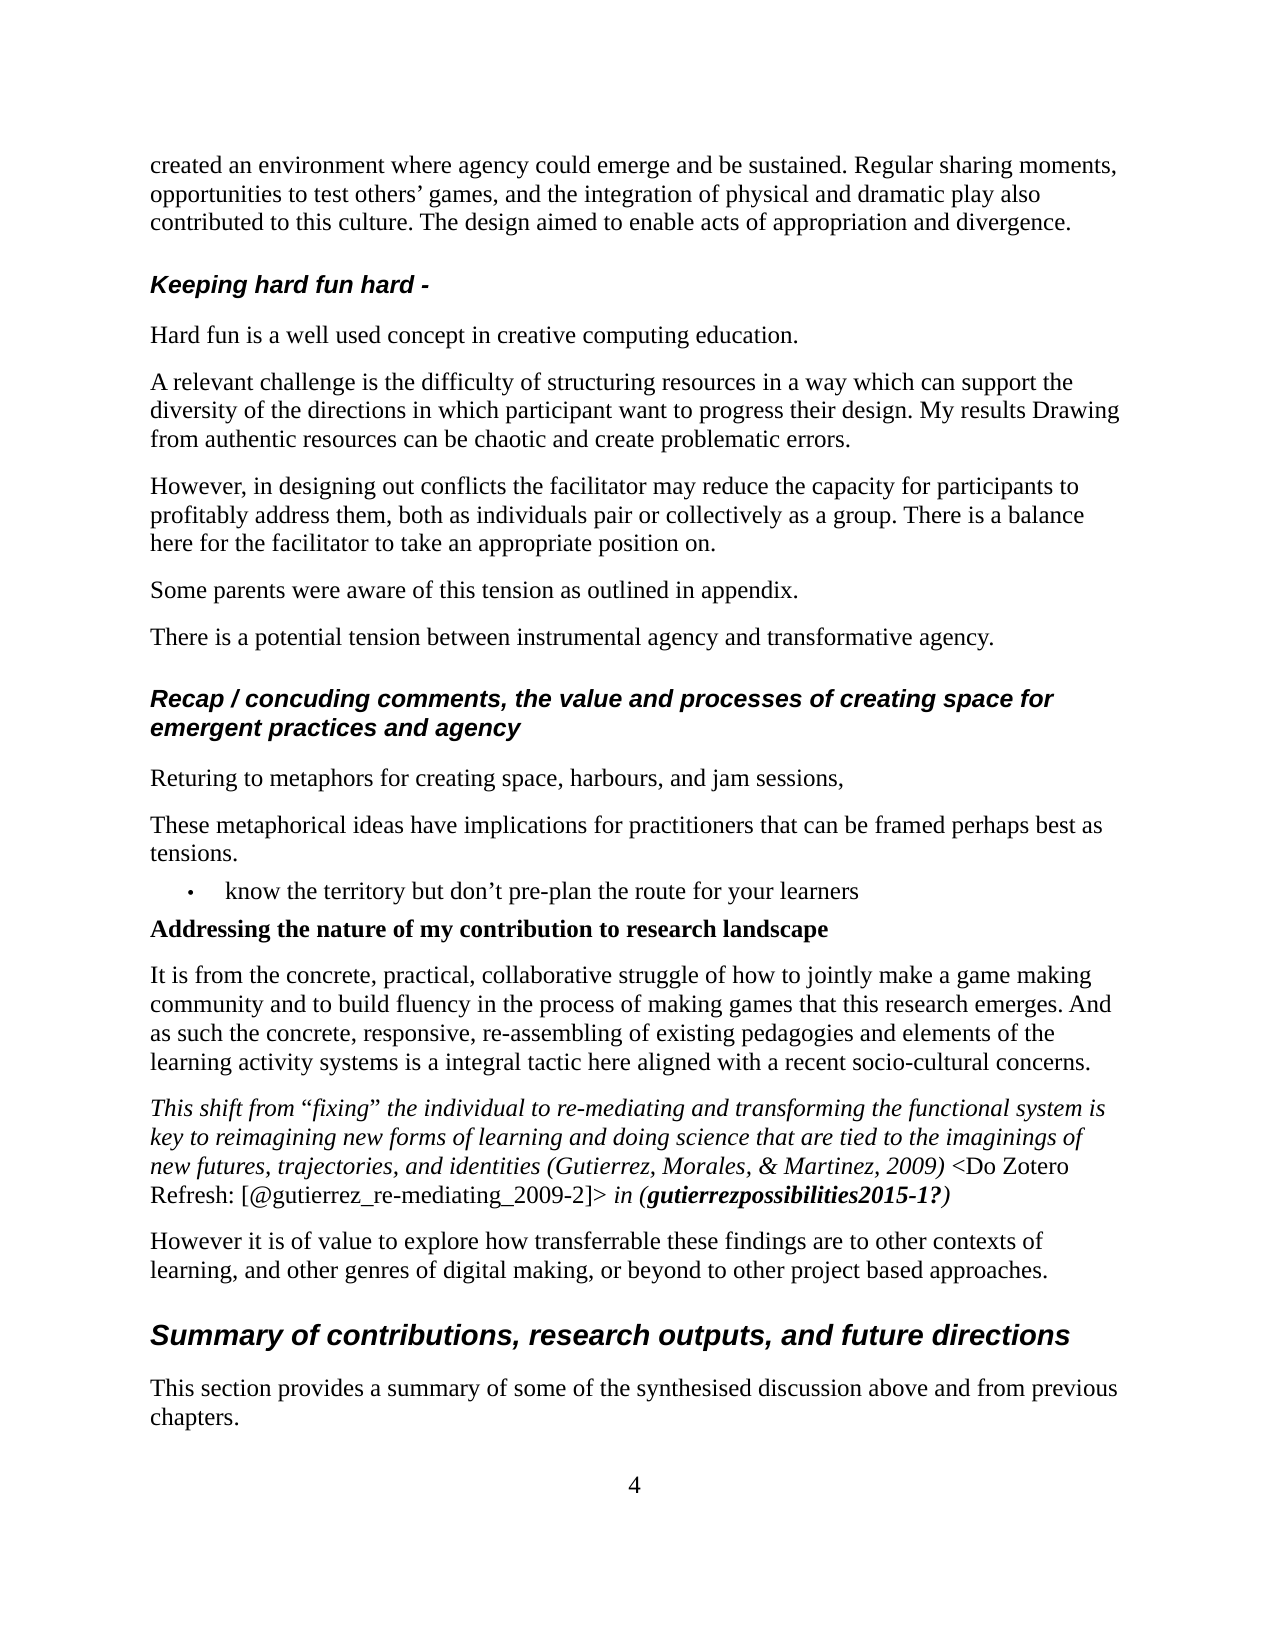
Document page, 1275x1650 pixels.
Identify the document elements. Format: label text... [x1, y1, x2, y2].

text However it is of value to explore how transferrable these findings are to other contexts of learning, and other genres of digital making, or beyond to other project based approaches. [150, 1226, 1125, 1284]
text Hard fun is a well used concept in creative computing education. [150, 320, 1125, 349]
list know the territory but don’t pre-plan the route for your learners [187, 876, 1125, 905]
text A relevant challenge is the difficulty of structuring resources in a way which can support the diversity of the directions in which participant want to progress their design. My results Drawing from authentic resources can be chaotic and create problematic errors. [150, 367, 1125, 453]
text These metaphorical ideas have implications for practitioners that can be framed perhaps best as tensions. [150, 810, 1125, 867]
subtitle Keeping hard fun hard - [150, 270, 1125, 299]
subtitle Summary of contributions, research outputs, and future directions [150, 1318, 1125, 1351]
text This shift from “fixing” the individual to re-mediating and transforming the functional system is key to reimagining new forms of learning and doing science that are tied to the imaginings of new futures, trajectories, and identities (Gutierrez, Morales, & Martinez, 2009) <Do Zotero Refresh: [@gutierrez_re-mediating_2009-2]> in (gutierrezpossibilities2015-1?) [150, 1093, 1125, 1208]
text Addressing the nature of my contribution to research landscape [150, 914, 1125, 943]
text This section provides a summary of some of the synthesised discussion above and from previous chapters. [150, 1373, 1125, 1430]
text Returing to metaphors for creating space, harbours, and jam sessions, [150, 763, 1125, 792]
subtitle Recap / concuding comments, the value and processes of creating space for emergent practices and agency [150, 684, 1125, 742]
text Some parents were aware of this tension as outlined in appendix. [150, 575, 1125, 604]
text However, in designing out conflicts the facilitator may reduce the capacity for participants to profitably address them, both as individuals pair or collectively as a group. There is a balance here for the facilitator to take an appropriate position on. [150, 471, 1125, 557]
text There is a potential tension between instrumental agency and transformative agency. [150, 622, 1125, 651]
text It is from the concrete, practical, collaborative struggle of how to jointly make a game making community and to build fluency in the process of making games that this research emerges. And as such the concrete, responsive, re-assembling of existing pedagogies and elements of the learning activity systems is a integral tactic here aligned with a recent socio-cultural concerns. [150, 961, 1125, 1076]
text created an environment where agency could emerge and be sustained. Regular sharing moments, opportunities to test others’ games, and the integration of physical and dramatic play also contributed to this culture. The design aimed to enable acts of appropriation and divergence. [150, 150, 1125, 236]
